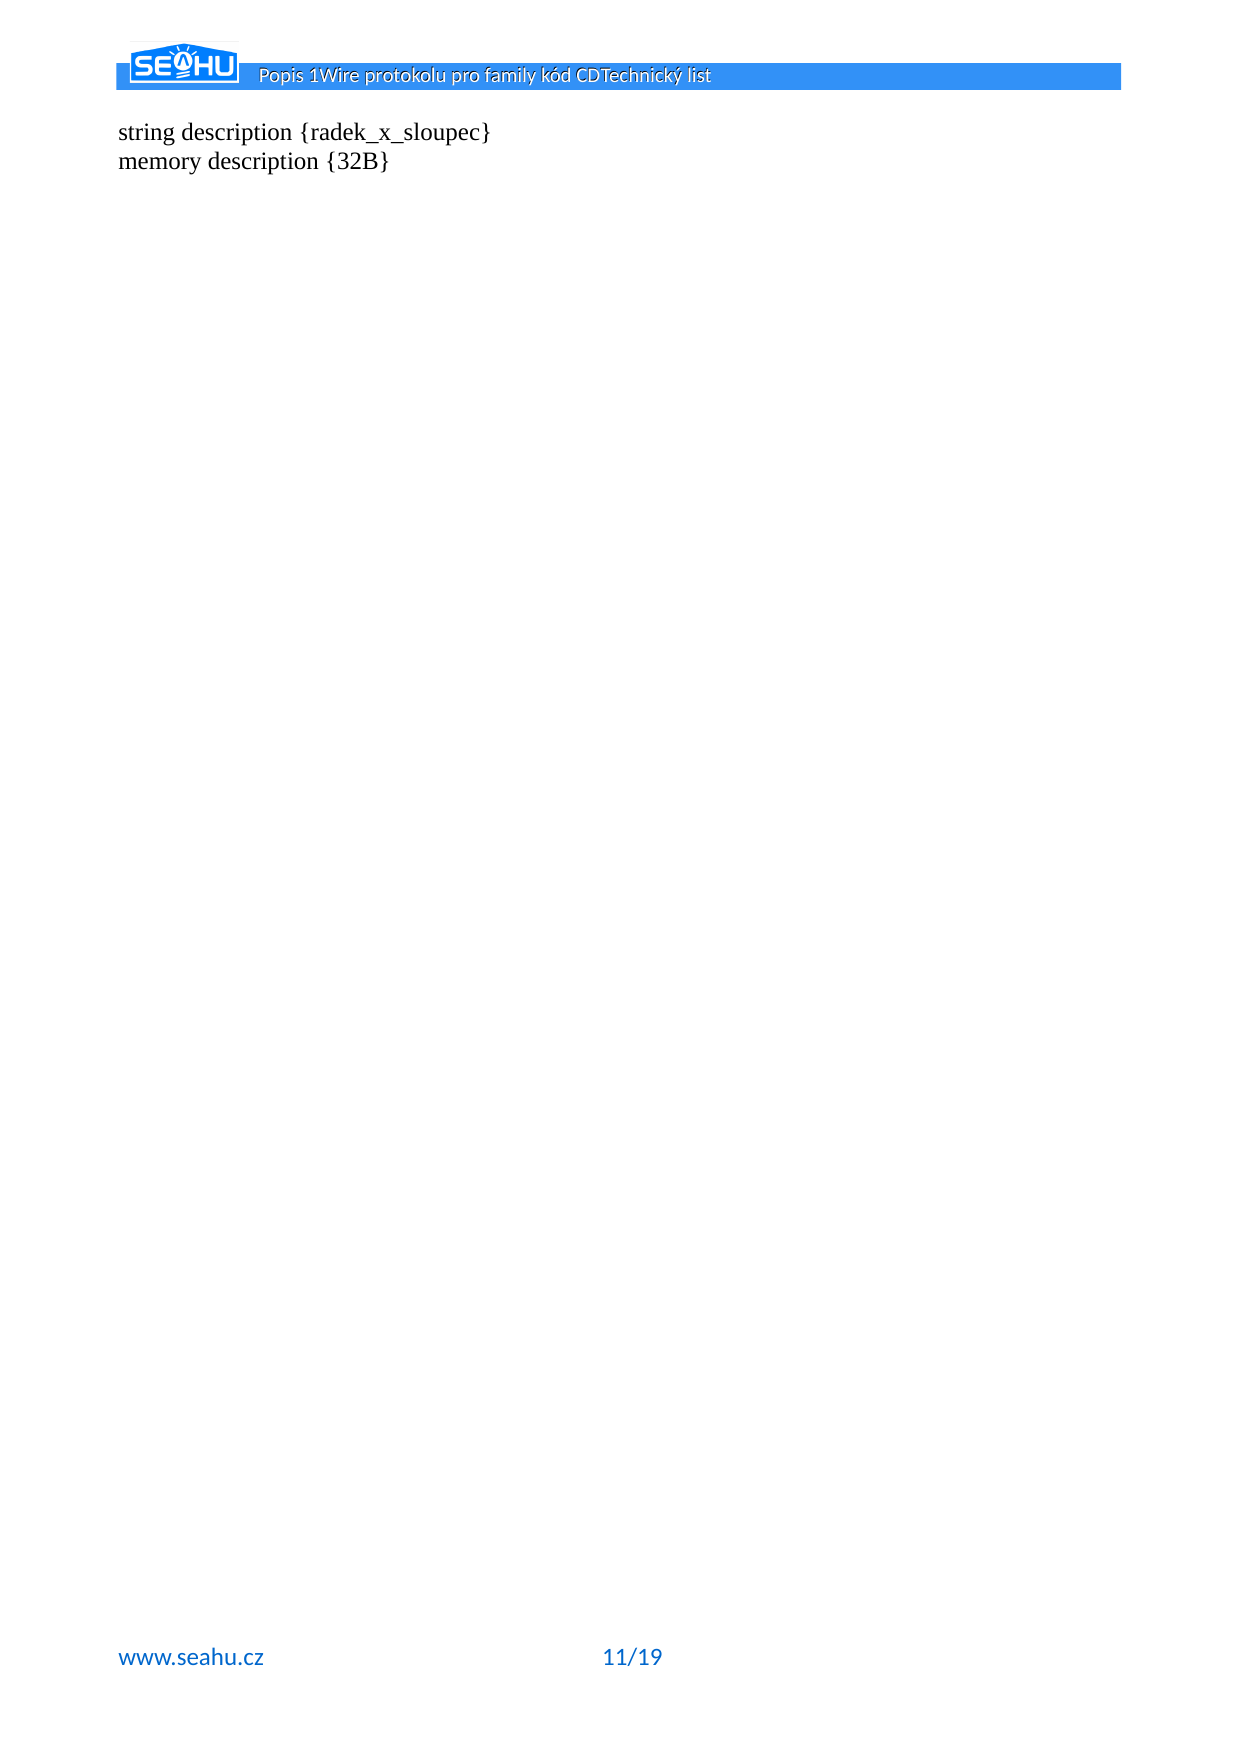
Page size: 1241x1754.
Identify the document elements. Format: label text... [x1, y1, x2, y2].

picture [129, 41, 239, 83]
text string description {radek_x_sloupec} [118, 117, 1122, 146]
text memory description {32B} [118, 146, 1122, 175]
